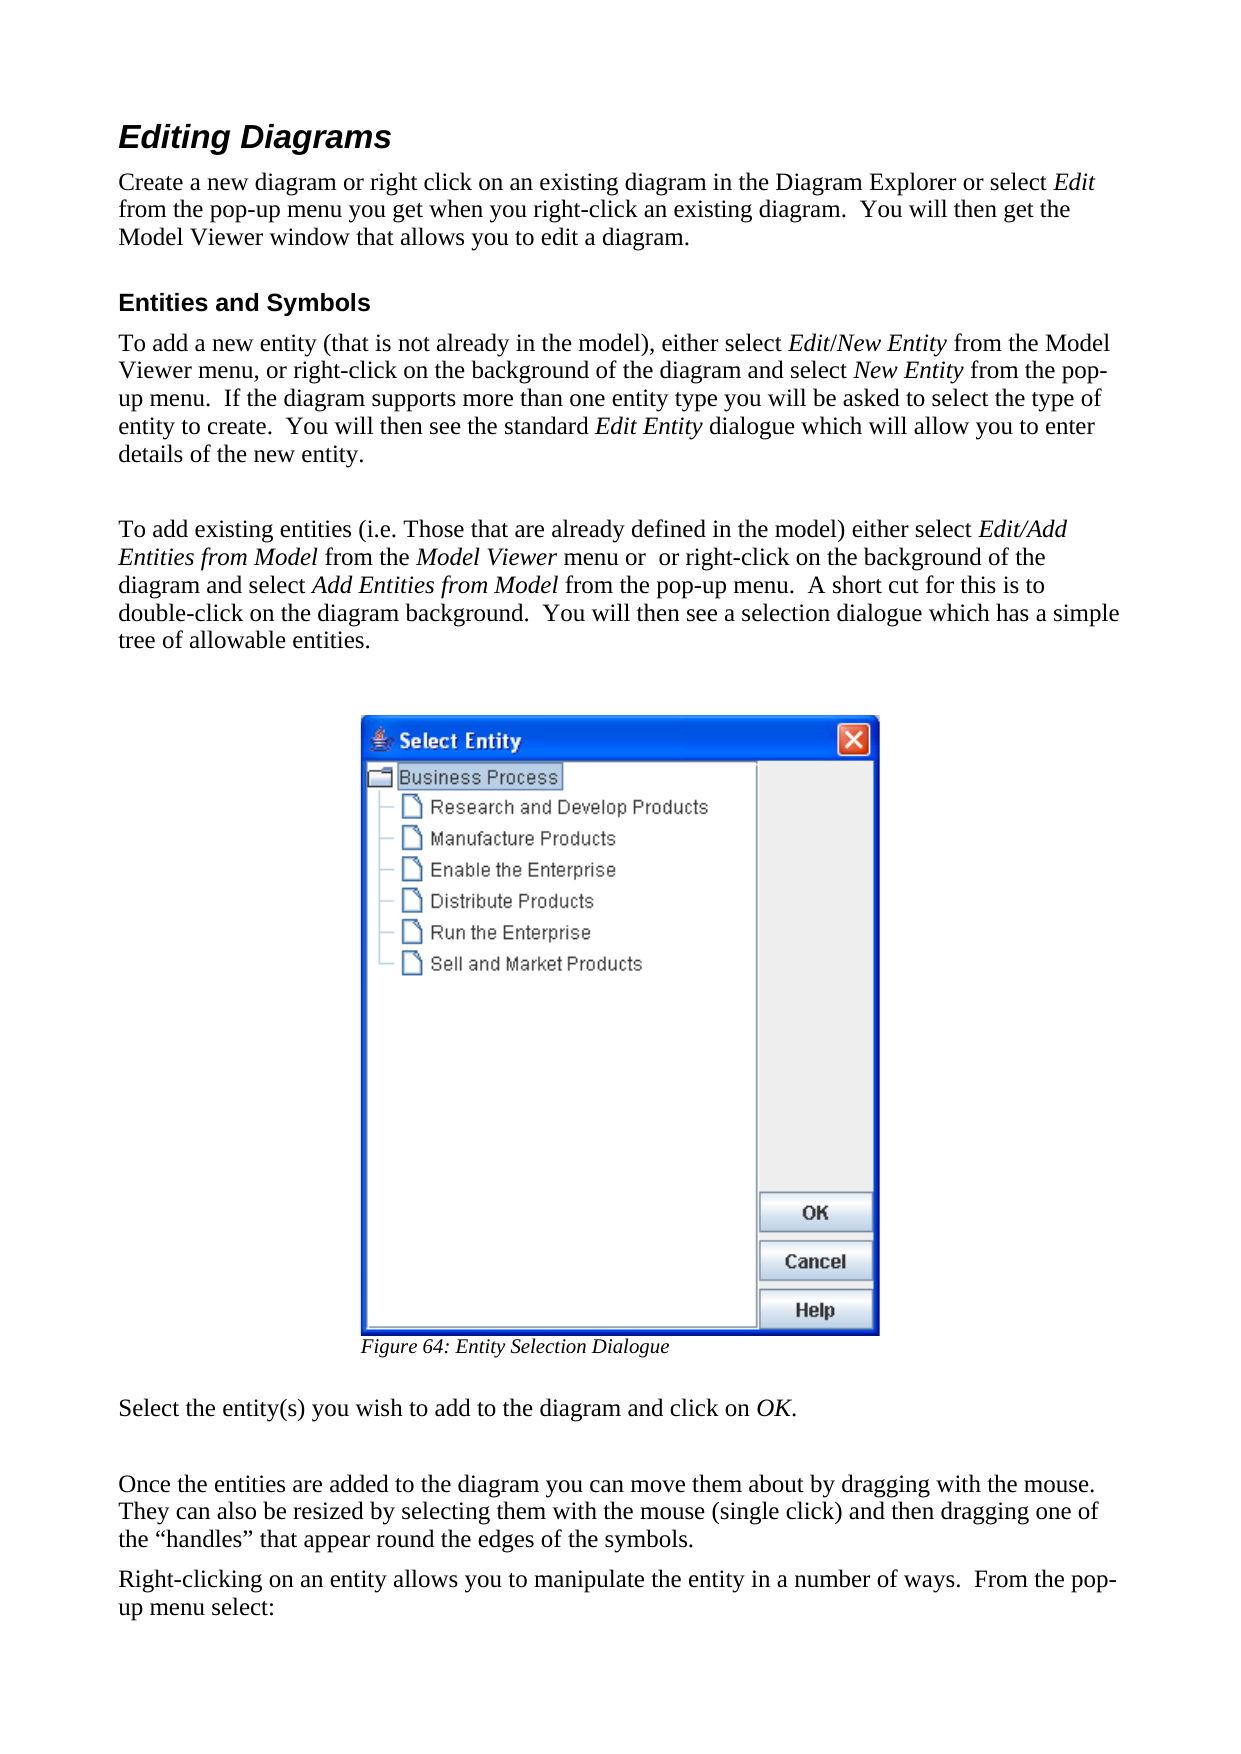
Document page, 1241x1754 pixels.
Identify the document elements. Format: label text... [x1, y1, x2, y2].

text Figure 64: Entity Selection Dialogue [361, 1336, 879, 1358]
subtitle Entities and Symbols [118, 288, 1122, 316]
text Create a new diagram or right click on an existing diagram in the Diagram Explorer or select Edit from the pop-up menu you get when you right-click an existing diagram. You will then get the Model Viewer window that allows you to edit a diagram. [118, 168, 1122, 251]
subtitle Editing Diagrams [118, 118, 1122, 155]
text To add existing entities (i.e. Those that are already defined in the model) either select Edit/Add Entities from Model from the Model Viewer menu or or right-click on the background of the diagram and select Add Entities from Model from the pop-up menu. A short cut for this is to double-click on the diagram background. You will then see a selection dialogue which has a simple tree of allowable entities. [118, 516, 1122, 654]
picture [360, 715, 880, 1336]
text Right-clicking on an entity allows you to manipulate the entity in a number of ways. From the pop-up menu select: [118, 1565, 1122, 1621]
text Once the entities are added to the diagram you can move them about by dragging with the mouse. They can also be resized by selecting them with the mouse (single click) and then dragging one of the “handles” that appear round the edges of the symbols. [118, 1470, 1122, 1553]
text Select the entity(s) you wish to add to the diagram and click on OK. [118, 1394, 1122, 1422]
text To add a new entity (that is not already in the model), either select Edit/New Entity from the Model Viewer menu, or right-click on the background of the diagram and select New Entity from the pop-up menu. If the diagram supports more than one entity type you will be asked to select the type of entity to create. You will then see the standard Edit Entity dialogue which will allow you to enter details of the new entity. [118, 329, 1122, 467]
